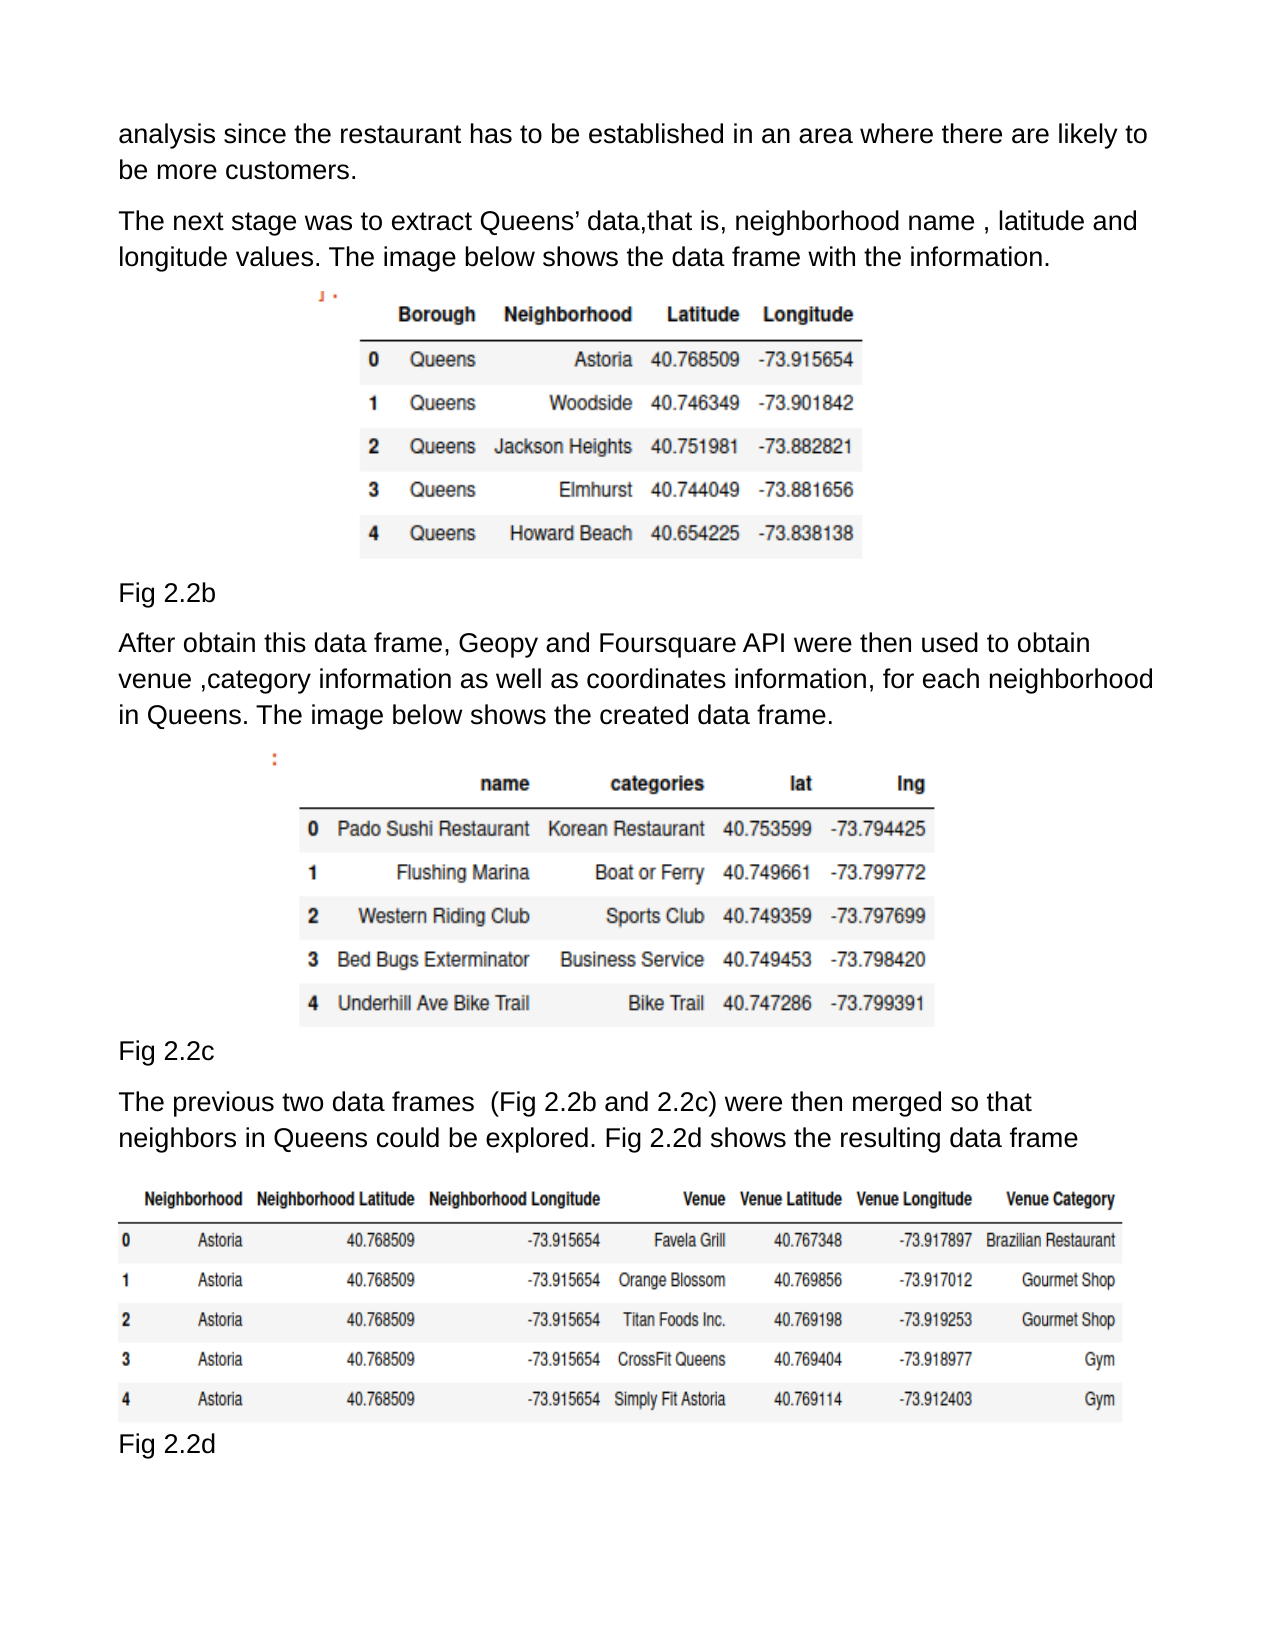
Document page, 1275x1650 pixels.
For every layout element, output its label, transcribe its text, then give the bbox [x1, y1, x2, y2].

text Fig 2.2c [118, 1035, 1157, 1066]
text Fig 2.2b [118, 577, 1157, 608]
text analysis since the restaurant has to be established in an area where there are likely to be more customers. [118, 118, 1157, 185]
text After obtain this data frame, Geopy and Foursquare API were then used to obtain venue ,category information as well as coordinates information, for each neighborhood in Queens. The image below shows the created data frame. [118, 627, 1157, 730]
text The next stage was to extract Queens’ data,that is, neighborhood name , latitude and longitude values. The image below shows the data frame with the information. [118, 204, 1157, 272]
text Fig 2.2d [118, 1424, 1157, 1459]
picture [118, 1172, 1157, 1424]
text The previous two data frames (Fig 2.2b and 2.2c) were then merged so that neighbors in Queens could be explored. Fig 2.2d shows the resulting data frame [118, 1086, 1157, 1153]
picture [318, 291, 958, 594]
picture [270, 749, 1005, 1034]
